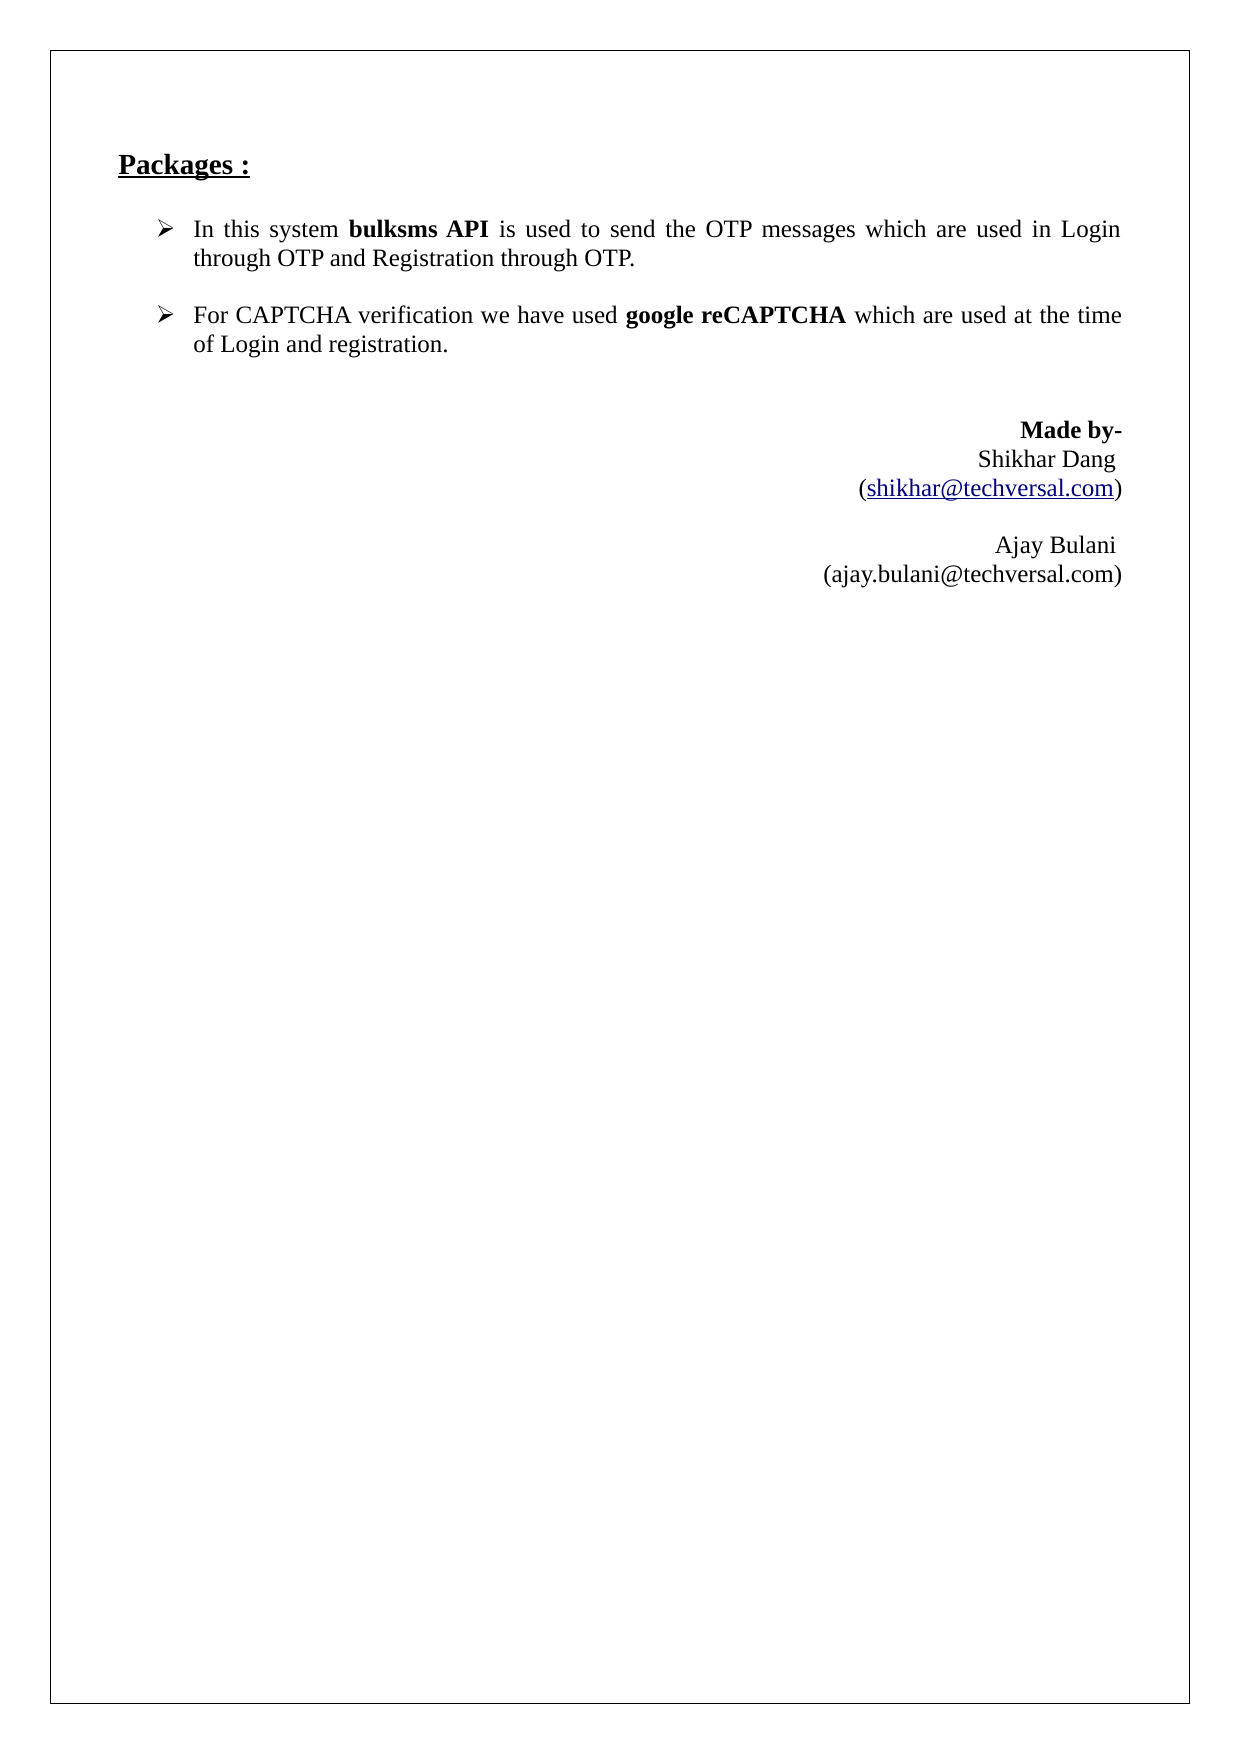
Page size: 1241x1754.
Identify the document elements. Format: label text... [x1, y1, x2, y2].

text Made by- [118, 415, 1122, 444]
text (ajay.bulani@techversal.com) [118, 559, 1122, 588]
list For CAPTCHA verification we have used google reCAPTCHA which are used at the time of Login and registration. [156, 300, 1122, 358]
text (shikhar@techversal.com) [118, 473, 1122, 501]
text Ajay Bulani [118, 530, 1122, 559]
text Shikhar Dang [118, 444, 1122, 473]
text Packages : [118, 147, 1122, 180]
list In this system bulksms API is used to send the OTP messages which are used in Login through OTP and Registration through OTP. [156, 214, 1122, 271]
